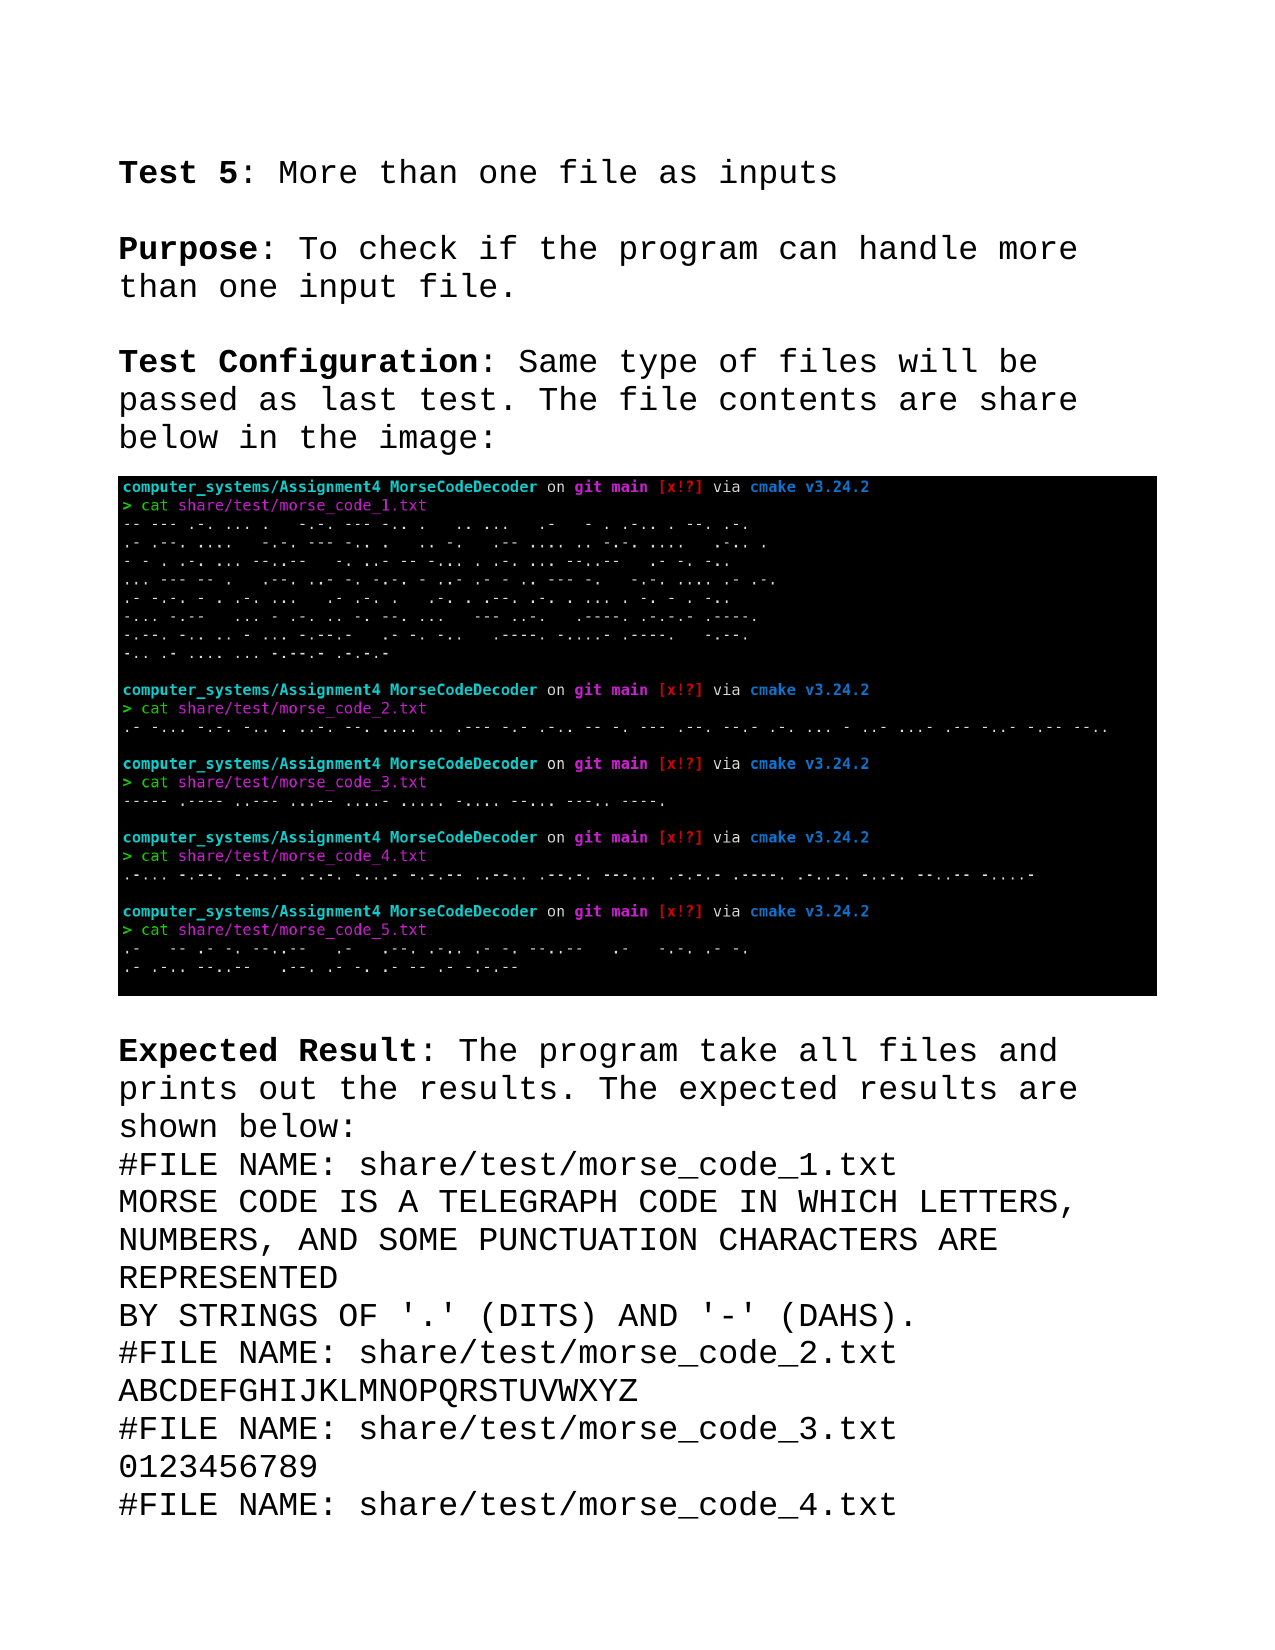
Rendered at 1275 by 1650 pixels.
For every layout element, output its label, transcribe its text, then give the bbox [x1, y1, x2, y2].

picture [118, 476, 1157, 996]
text ABCDEFGHIJKLMNOPQRSTUVWXYZ [118, 1374, 1157, 1412]
text BY STRINGS OF '.' (DITS) AND '-' (DAHS). [118, 1298, 1157, 1336]
text Test 5: More than one file as inputs [118, 156, 1157, 194]
text Purpose: To check if the program can handle more than one input file. [118, 232, 1157, 307]
text #FILE NAME: share/test/morse_code_1.txt [118, 1147, 1157, 1185]
text 0123456789 [118, 1450, 1157, 1487]
text #FILE NAME: share/test/morse_code_2.txt [118, 1336, 1157, 1374]
text #FILE NAME: share/test/morse_code_3.txt [118, 1412, 1157, 1450]
text MORSE CODE IS A TELEGRAPH CODE IN WHICH LETTERS, NUMBERS, AND SOME PUNCTUATION CHARACTERS ARE REPRESENTED [118, 1185, 1157, 1298]
text Expected Result: The program take all files and prints out the results. The expected results are shown below: [118, 1034, 1157, 1147]
text #FILE NAME: share/test/morse_code_4.txt [118, 1487, 1157, 1525]
text Test Configuration: Same type of files will be passed as last test. The file contents are share below in the image: [118, 345, 1157, 458]
